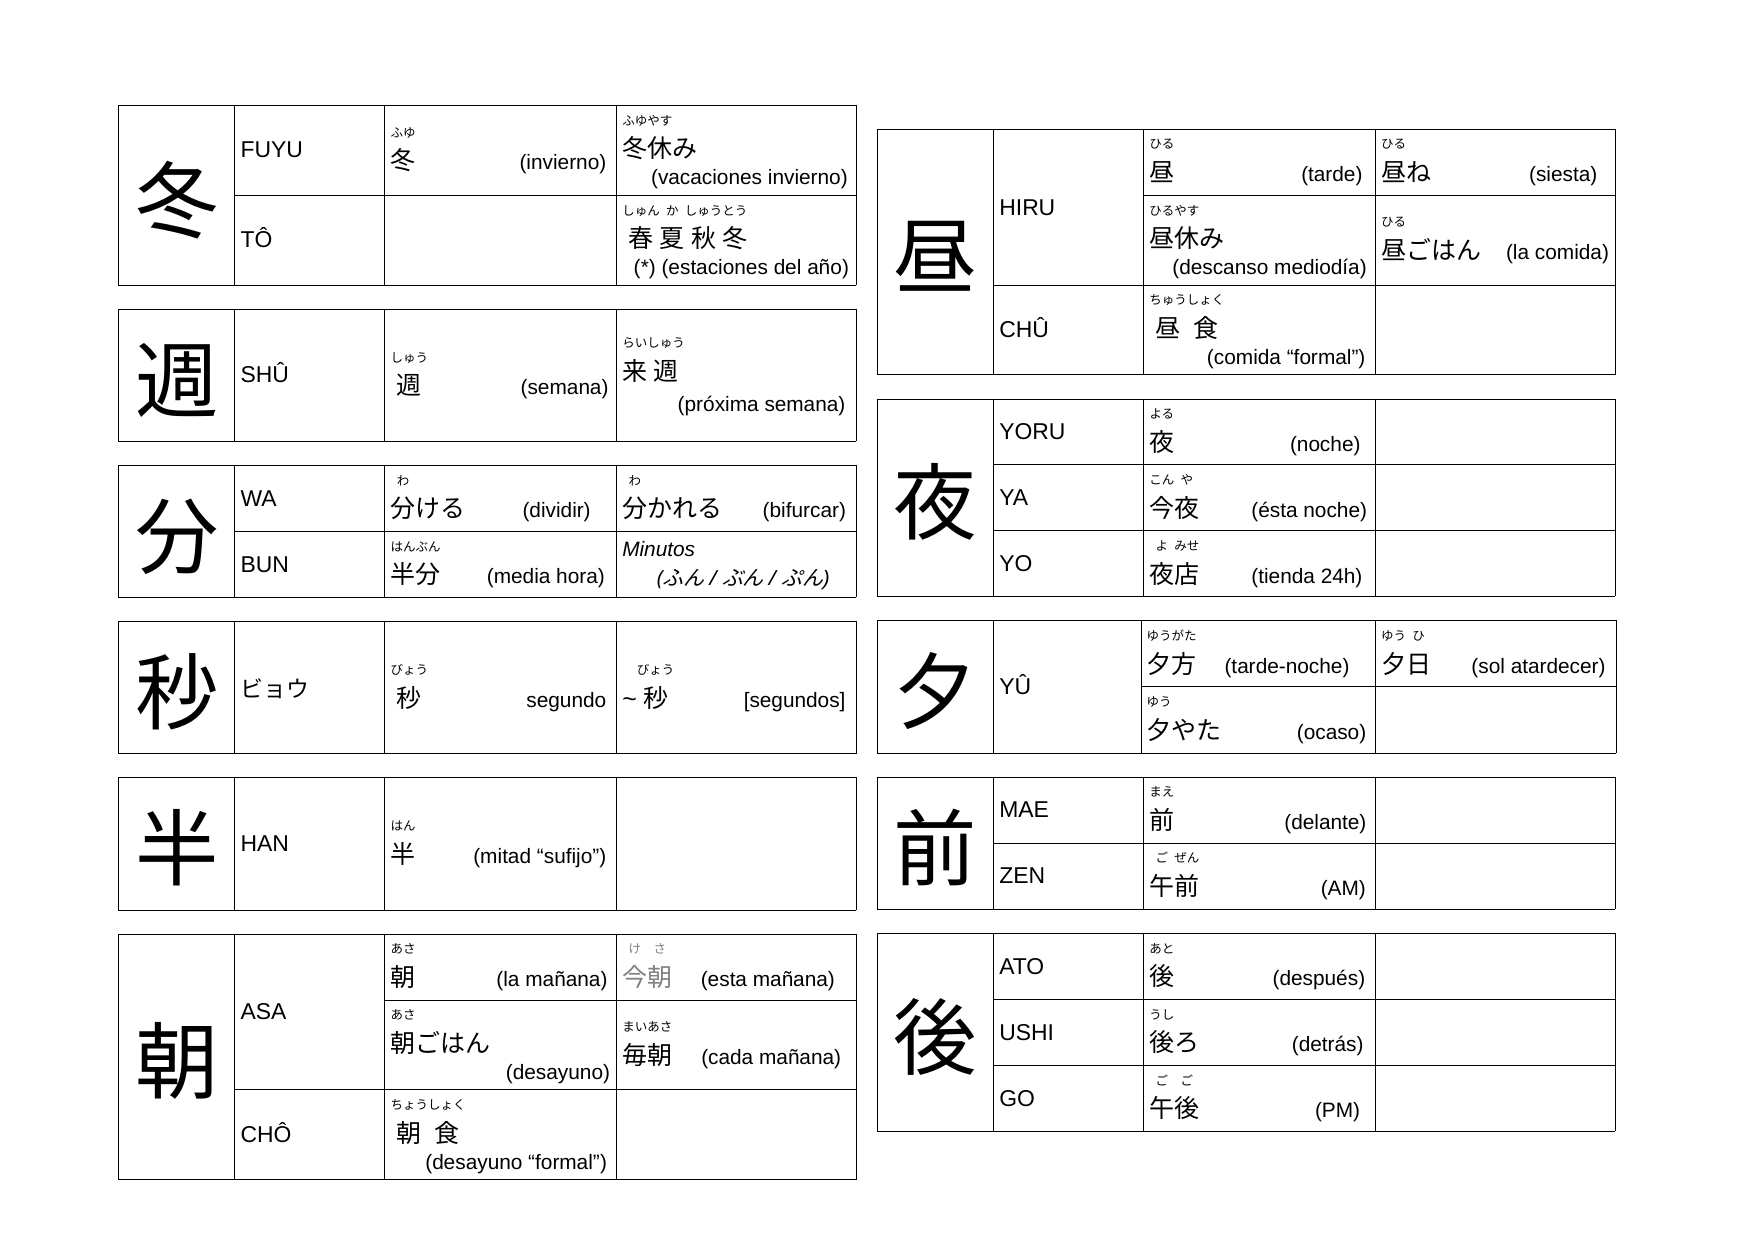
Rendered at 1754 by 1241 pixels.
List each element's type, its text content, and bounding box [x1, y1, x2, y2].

table_header [1376, 934, 1615, 999]
table_cell [1376, 286, 1615, 374]
table_cell 夜よ店みせ (tienda 24h) [1144, 531, 1375, 596]
table_header YÛ [994, 621, 1141, 752]
table_cell 昼ひる休やすみ (descanso mediodía) [1144, 196, 1375, 284]
table_cell [1376, 687, 1616, 752]
table_header 半 [119, 778, 234, 909]
table_header 夜よる (noche) [1144, 400, 1375, 464]
table_cell 夕ゆうやた (ocaso) [1142, 687, 1375, 752]
table_cell ZEN [994, 844, 1143, 909]
table_cell [385, 196, 616, 284]
table_header 昼ひる (tarde) [1144, 130, 1375, 194]
table_header HIRU [994, 130, 1143, 284]
table_cell 午ご前ぜん (AM) [1144, 844, 1375, 909]
table_header 昼 [878, 130, 993, 374]
table_cell Minutos (ふん / ぶん / ぷん) [617, 532, 856, 597]
table_header YORU [994, 400, 1143, 464]
table_header 朝 [119, 935, 234, 1179]
table_cell 昼ひるごはん (la comida) [1376, 196, 1615, 284]
table_header 週 [119, 310, 234, 441]
table_header ~秒びょう [segundos] [617, 622, 856, 753]
table_header [617, 778, 856, 909]
table_header 冬ふゆ (invierno) [385, 106, 616, 194]
table_header 夜 [878, 400, 993, 596]
table_cell [1376, 465, 1615, 530]
table_header MAE [994, 778, 1143, 842]
table_header 冬ふゆ休やすみ (vacaciones invierno) [617, 106, 856, 194]
table_header 朝あさ (la mañana) [385, 935, 616, 999]
table_header 前 [878, 778, 993, 909]
table_header 分わける (dividir) [385, 466, 616, 531]
table_header 夕ゆう日ひ (sol atardecer) [1376, 621, 1616, 686]
table_header 秒びょう segundo [385, 622, 616, 753]
table_cell [1376, 531, 1615, 596]
table_header 分 [119, 466, 234, 597]
table_cell 半はん分ぶん (media hora) [385, 532, 616, 597]
table_cell BUN [235, 532, 384, 597]
table_header HAN [235, 778, 384, 909]
table_header ビョウ [235, 622, 384, 753]
table_cell 昼ちゅう食しょく (comida “formal”) [1144, 286, 1375, 374]
table_header 週しゅう (semana) [385, 310, 616, 441]
table_header 夕ゆう方がた (tarde-noche) [1142, 621, 1375, 686]
table_cell [1376, 1066, 1615, 1131]
table_cell 午ご後ご (PM) [1144, 1066, 1375, 1131]
table_header 後あと (después) [1144, 934, 1375, 999]
table_cell [617, 1090, 856, 1179]
table_cell 朝あさごはん (desayuno) [385, 1001, 616, 1089]
table_header [1376, 400, 1615, 464]
table_cell [1376, 1000, 1615, 1065]
table_cell GO [994, 1066, 1143, 1131]
table_header 来らい週しゅう (próxima semana) [617, 310, 856, 441]
table_header 半はん (mitad “sufijo”) [385, 778, 616, 909]
table_header 今け朝さ (esta mañana) [617, 935, 856, 999]
table_cell CHÛ [994, 286, 1143, 374]
table_cell 毎まい朝あさ (cada mañana) [617, 1001, 856, 1089]
table_cell USHI [994, 1000, 1143, 1065]
table_cell [1376, 844, 1615, 909]
table_cell 今こん夜や (ésta noche) [1144, 465, 1375, 530]
table_header ATO [994, 934, 1143, 999]
table_header 分わかれる (bifurcar) [617, 466, 856, 531]
table_header 後 [878, 934, 993, 1131]
table_header FUYU [235, 106, 384, 194]
table_cell 後うしろ (detrás) [1144, 1000, 1375, 1065]
table_cell YO [994, 531, 1143, 596]
table_header [1376, 778, 1615, 842]
table_header 冬 [119, 106, 234, 284]
table_header WA [235, 466, 384, 531]
table_header ASA [235, 935, 384, 1089]
table_cell 朝ちょう食しょく (desayuno “formal”) [385, 1090, 616, 1179]
table_header 昼ひるね (siesta) [1376, 130, 1615, 194]
table_header 夕 [878, 621, 993, 752]
table_cell CHÔ [235, 1090, 384, 1179]
table_cell 春しゅん夏か秋しゅう冬とう (*) (estaciones del año) [617, 196, 856, 284]
table_header 前まえ (delante) [1144, 778, 1375, 842]
table_header 秒 [119, 622, 234, 753]
table_header SHÛ [235, 310, 384, 441]
table_cell TÔ [235, 196, 384, 284]
table_cell YA [994, 465, 1143, 530]
